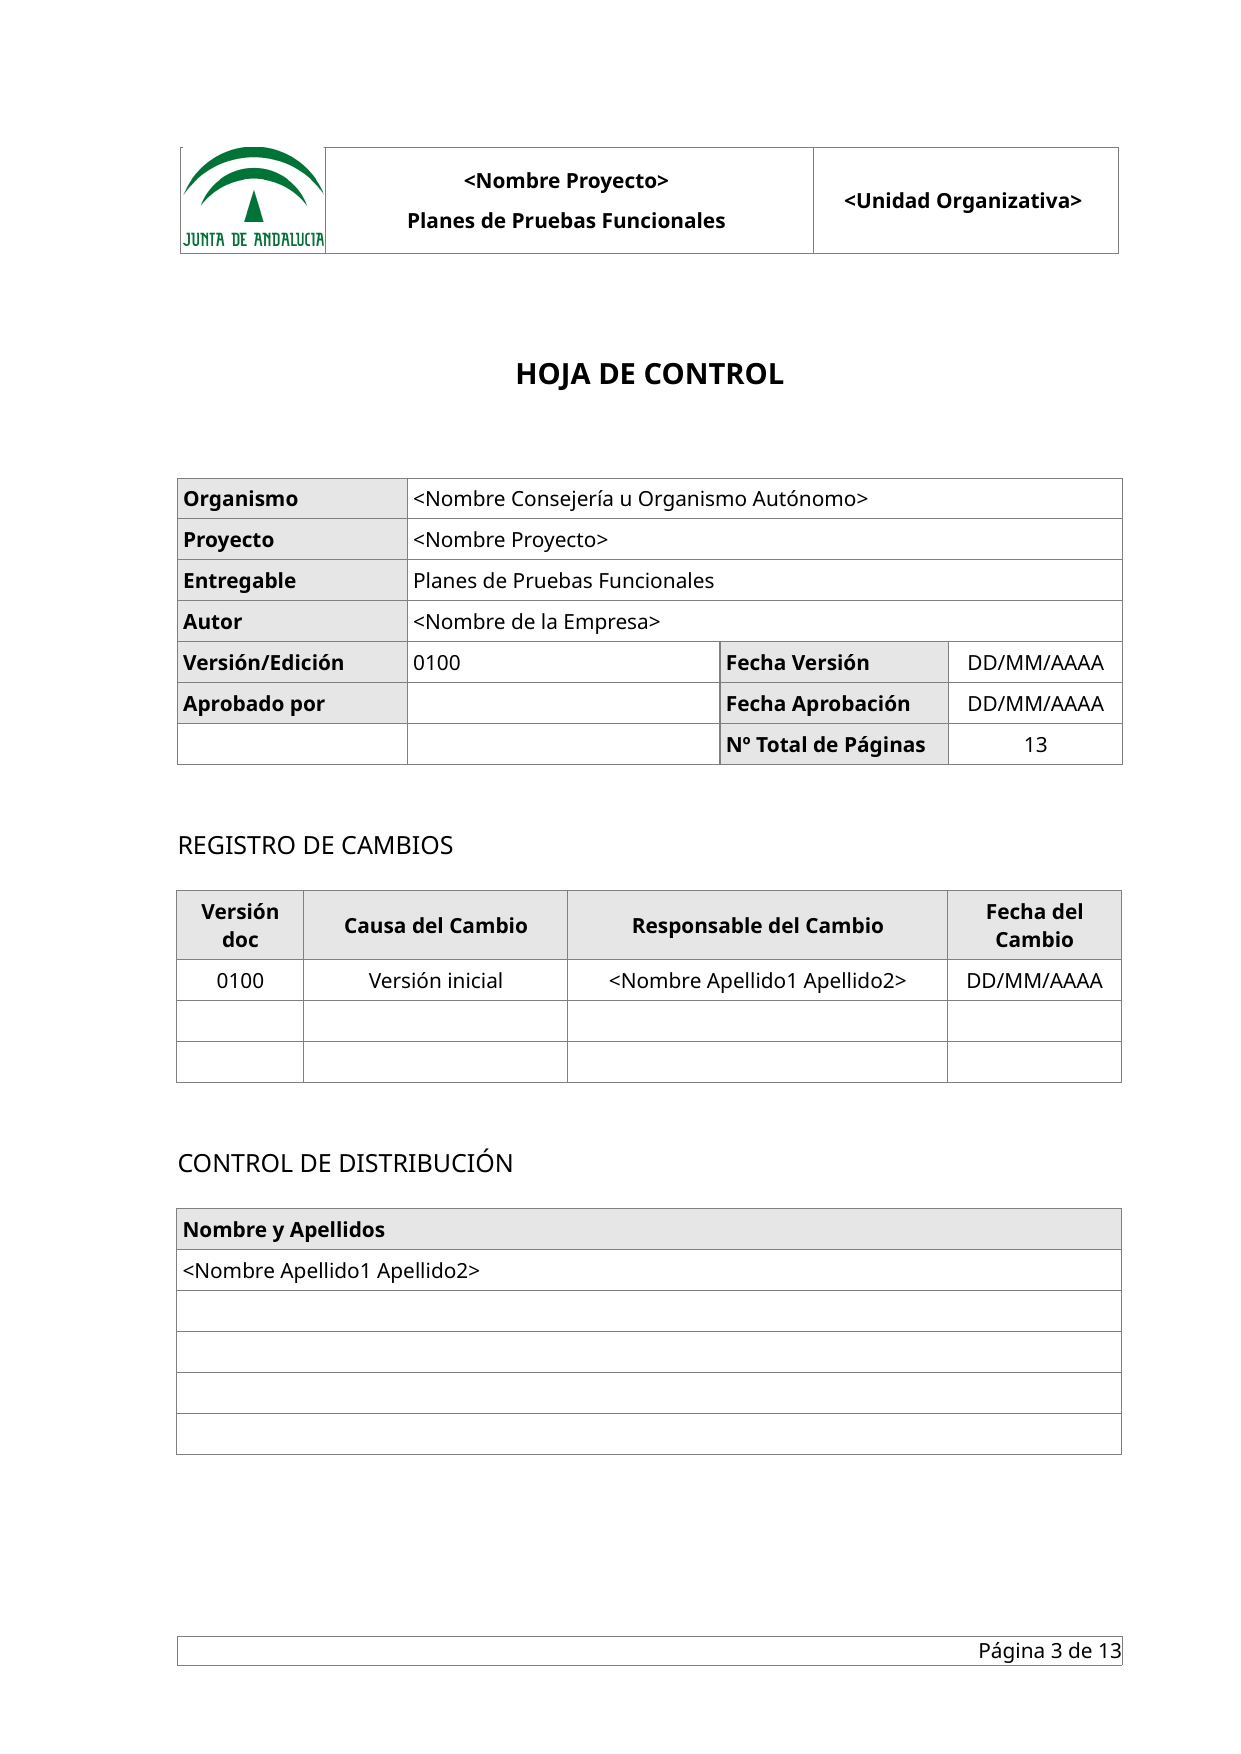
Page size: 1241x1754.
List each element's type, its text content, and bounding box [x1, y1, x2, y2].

table_cell [568, 1042, 947, 1082]
table_cell 0100 [177, 960, 303, 1000]
table_cell [177, 1291, 1121, 1331]
table_header Versión doc [177, 891, 303, 959]
table_cell [178, 724, 407, 764]
table_header Responsable del Cambio [568, 891, 947, 959]
table_cell Aprobado por [178, 683, 407, 723]
table_cell 0100 [408, 642, 719, 682]
table_cell [177, 1001, 303, 1041]
table_cell Fecha Aprobación [721, 683, 948, 723]
table_cell [177, 1332, 1121, 1372]
table_cell <Nombre Apellido1 Apellido2> [177, 1250, 1121, 1290]
table_header <Nombre Consejería u Organismo Autónomo> [408, 479, 1122, 518]
table_cell <Nombre de la Empresa> [408, 601, 1122, 641]
table_cell Nº Total de Páginas [721, 724, 948, 764]
table_cell Versión inicial [304, 960, 567, 1000]
table_cell <Nombre Proyecto> [408, 519, 1122, 559]
table_cell Versión/Edición [178, 642, 407, 682]
table_cell [568, 1001, 947, 1041]
table_cell DD/MM/AAAA [949, 642, 1122, 682]
table_header Fecha del Cambio [948, 891, 1121, 959]
table_cell [177, 1414, 1121, 1454]
table_cell DD/MM/AAAA [948, 960, 1121, 1000]
table_cell [177, 1042, 303, 1082]
text CONTROL DE DISTRIBUCIÓN [177, 1146, 1122, 1180]
table_cell [304, 1001, 567, 1041]
table_cell DD/MM/AAAA [949, 683, 1122, 723]
table_cell Fecha Versión [721, 642, 948, 682]
table_cell Autor [178, 601, 407, 641]
table_cell [408, 724, 719, 764]
table_header Organismo [178, 479, 407, 518]
table_cell Entregable [178, 560, 407, 600]
table_cell [408, 683, 719, 723]
table_cell <Nombre Apellido1 Apellido2> [568, 960, 947, 1000]
table_cell Planes de Pruebas Funcionales [408, 560, 1122, 600]
table_header Nombre y Apellidos [177, 1209, 1121, 1249]
table_cell [948, 1001, 1121, 1041]
table_cell Proyecto [178, 519, 407, 559]
table_cell [177, 1373, 1121, 1413]
text HOJA DE CONTROL [177, 353, 1122, 393]
text REGISTRO DE CAMBIOS [177, 827, 1122, 862]
table_cell 10 [949, 724, 1122, 764]
table_cell [304, 1042, 567, 1082]
table_header Causa del Cambio [304, 891, 567, 959]
table_cell [948, 1042, 1121, 1082]
